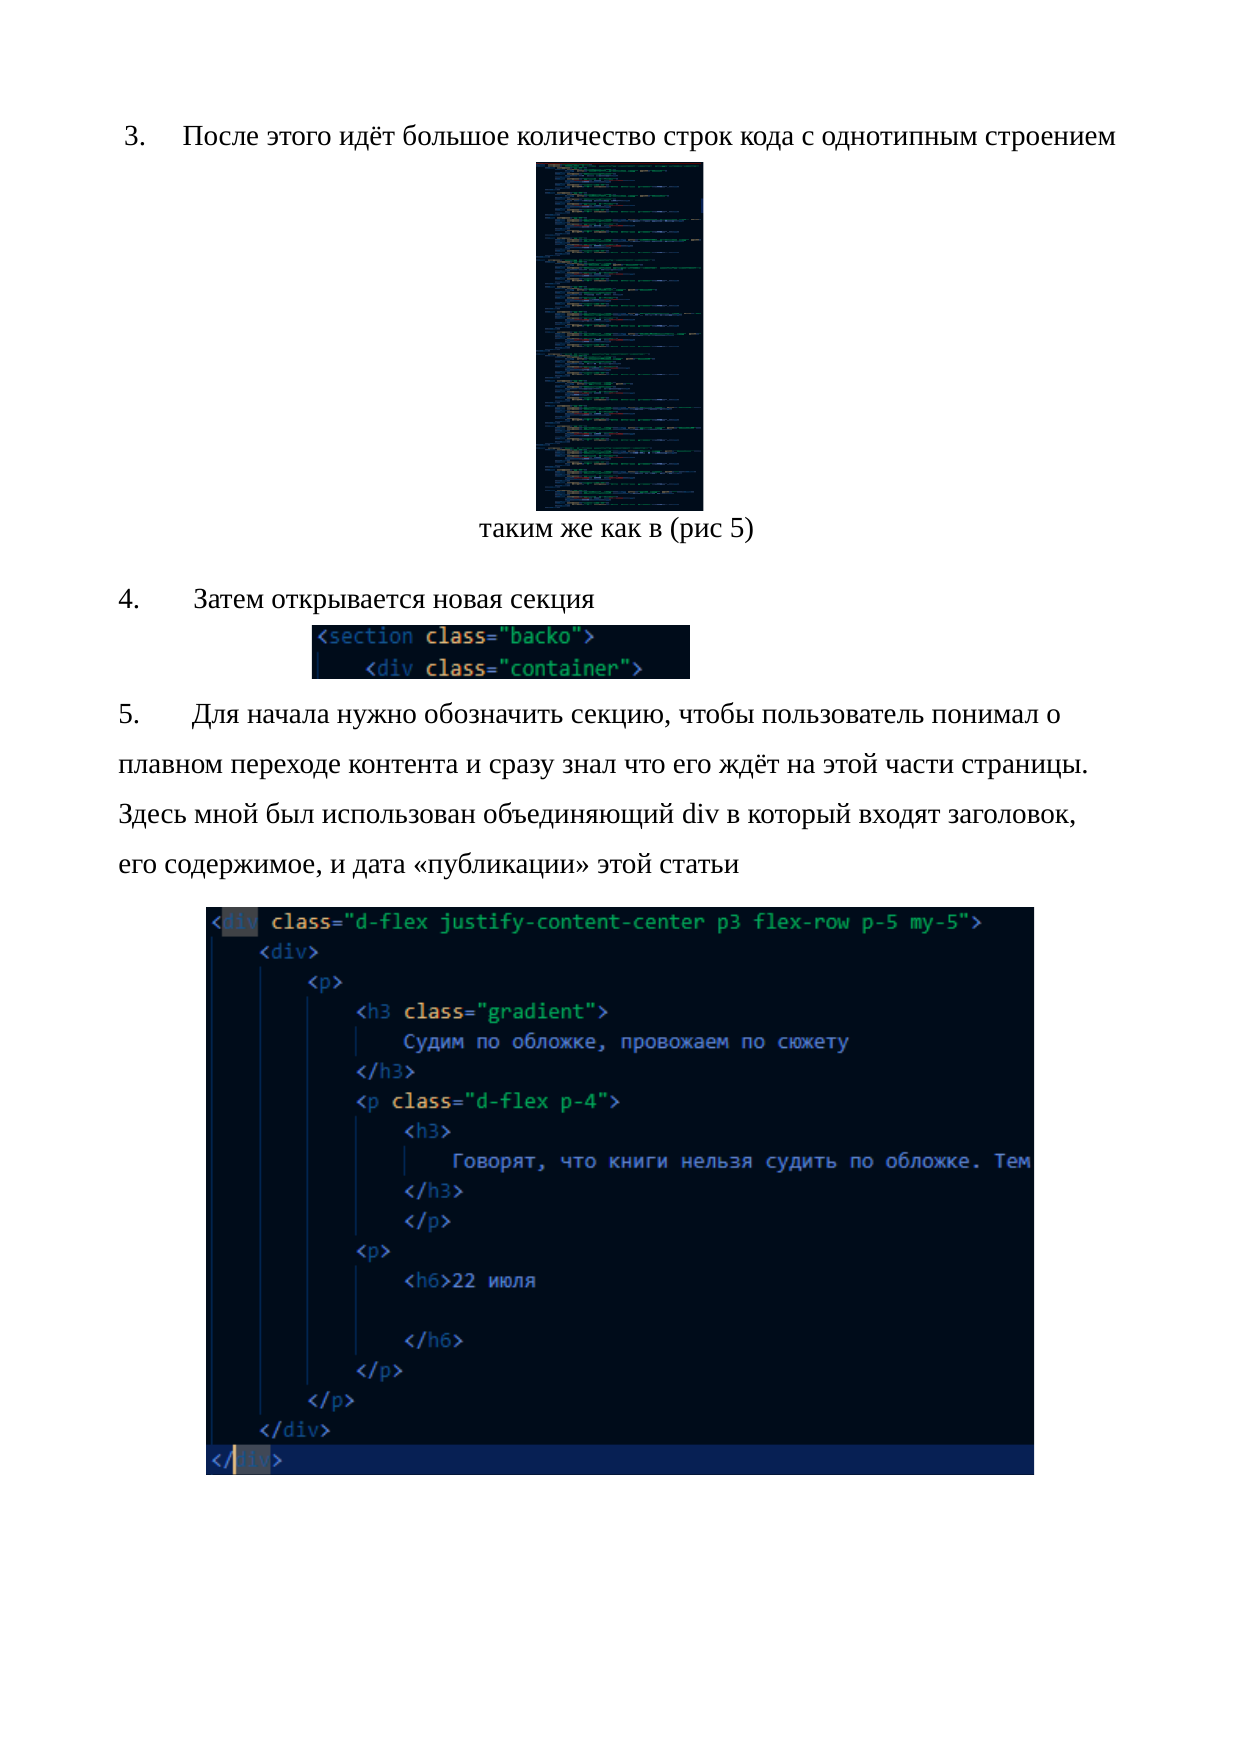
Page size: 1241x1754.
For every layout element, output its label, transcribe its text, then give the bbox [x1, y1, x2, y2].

text 3. После этого идёт большое количество строк кода с однотипным строением таким же как в (рис 5) [118, 118, 1122, 544]
list Затем открывается новая секция [118, 582, 1122, 615]
text 5. Для начала нужно обозначить секцию, чтобы пользователь понимал о плавном переходе контента и сразу знал что его ждёт на этой части страницы. Здесь мной был использован объединяющий div в который входят заголовок, его содержимое, и дата «публикации» этой статьи [118, 653, 1122, 880]
